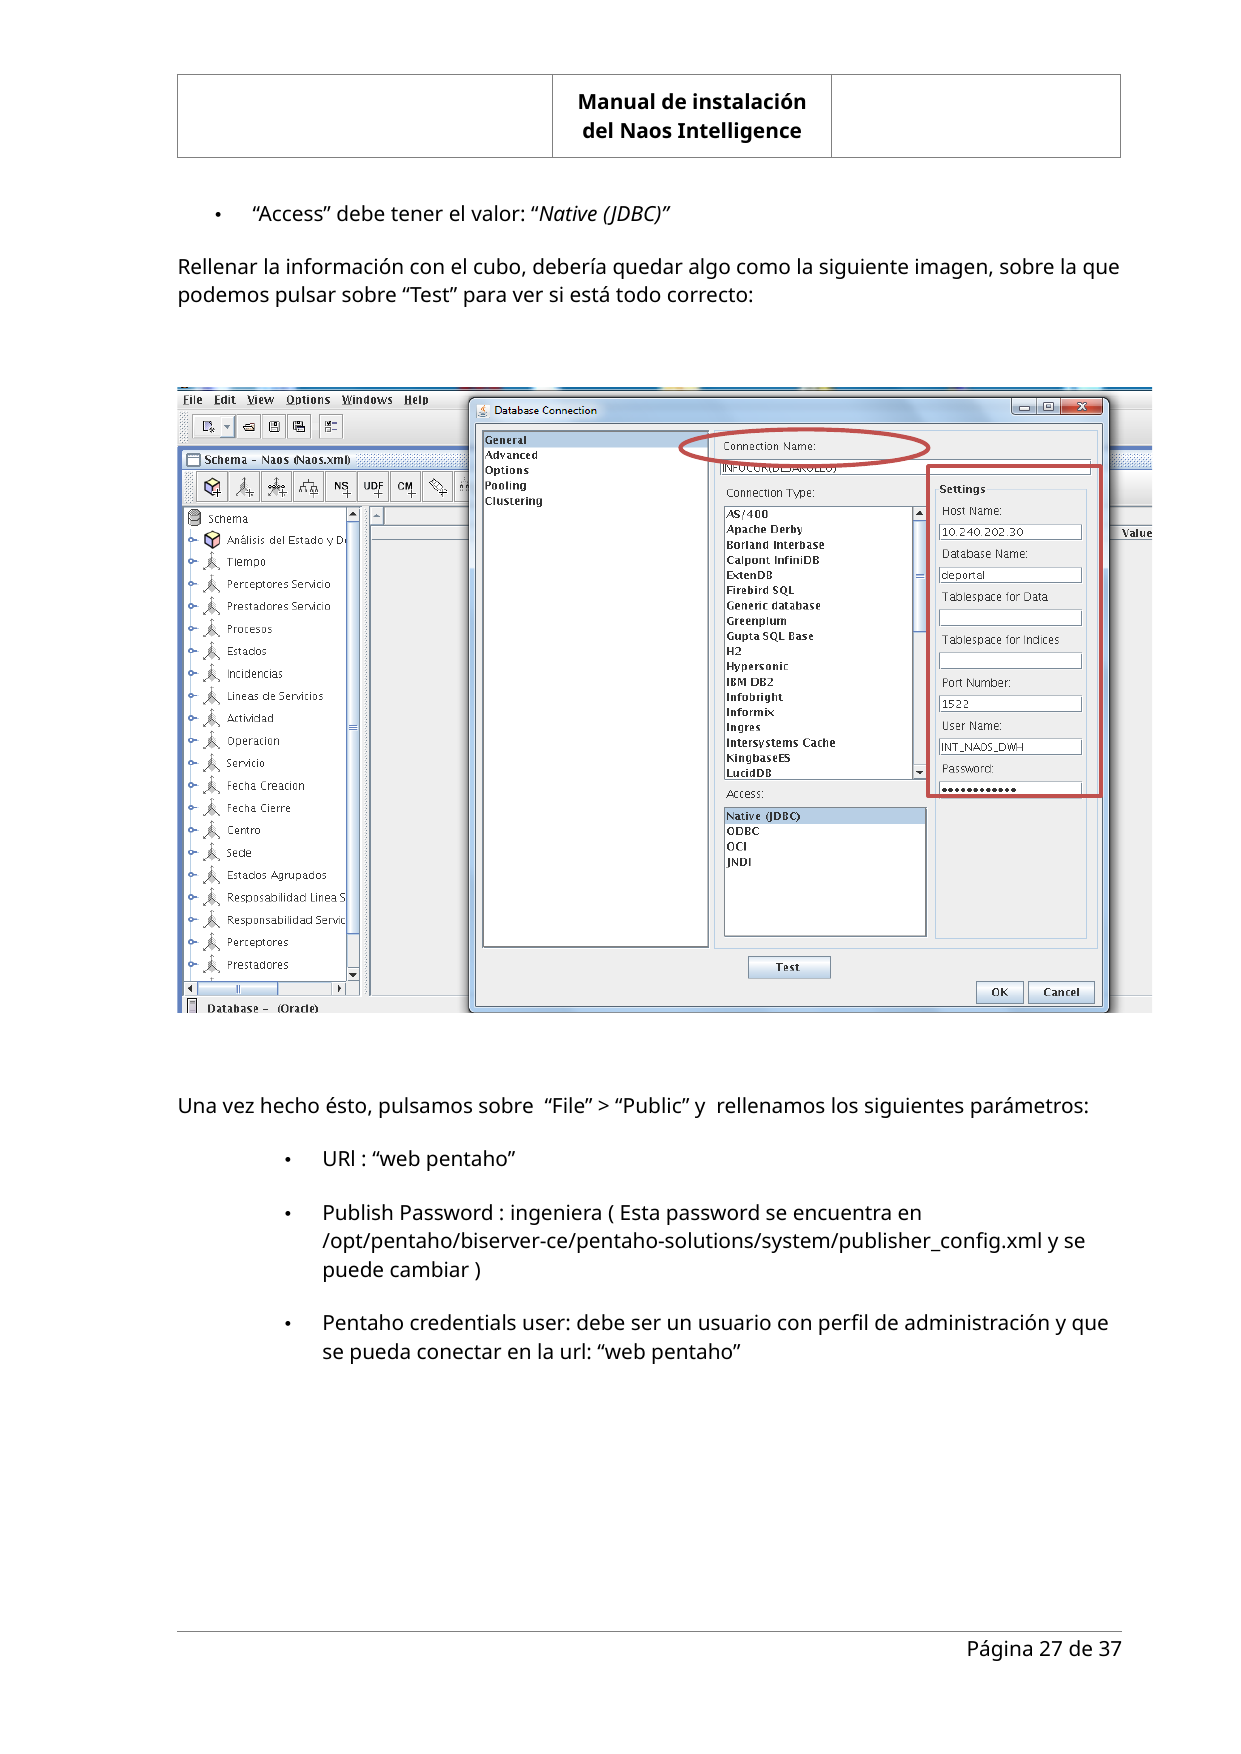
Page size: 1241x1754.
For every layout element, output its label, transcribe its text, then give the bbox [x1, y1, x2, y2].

list URl : “web pentaho” [284, 1144, 1122, 1173]
picture [177, 387, 1153, 1013]
list Publish Password : ingeniera ( Esta password se encuentra en /opt/pentaho/biserver-ce/pentaho-solutions/system/publisher_config.xml y se puede cambiar ) [284, 1198, 1122, 1283]
list “Access” debe tener el valor: “Native (JDBC)” [215, 199, 1122, 227]
list Pentaho credentials user: debe ser un usuario con perfil de administración y que se pueda conectar en la url: “web pentaho” [284, 1308, 1122, 1365]
